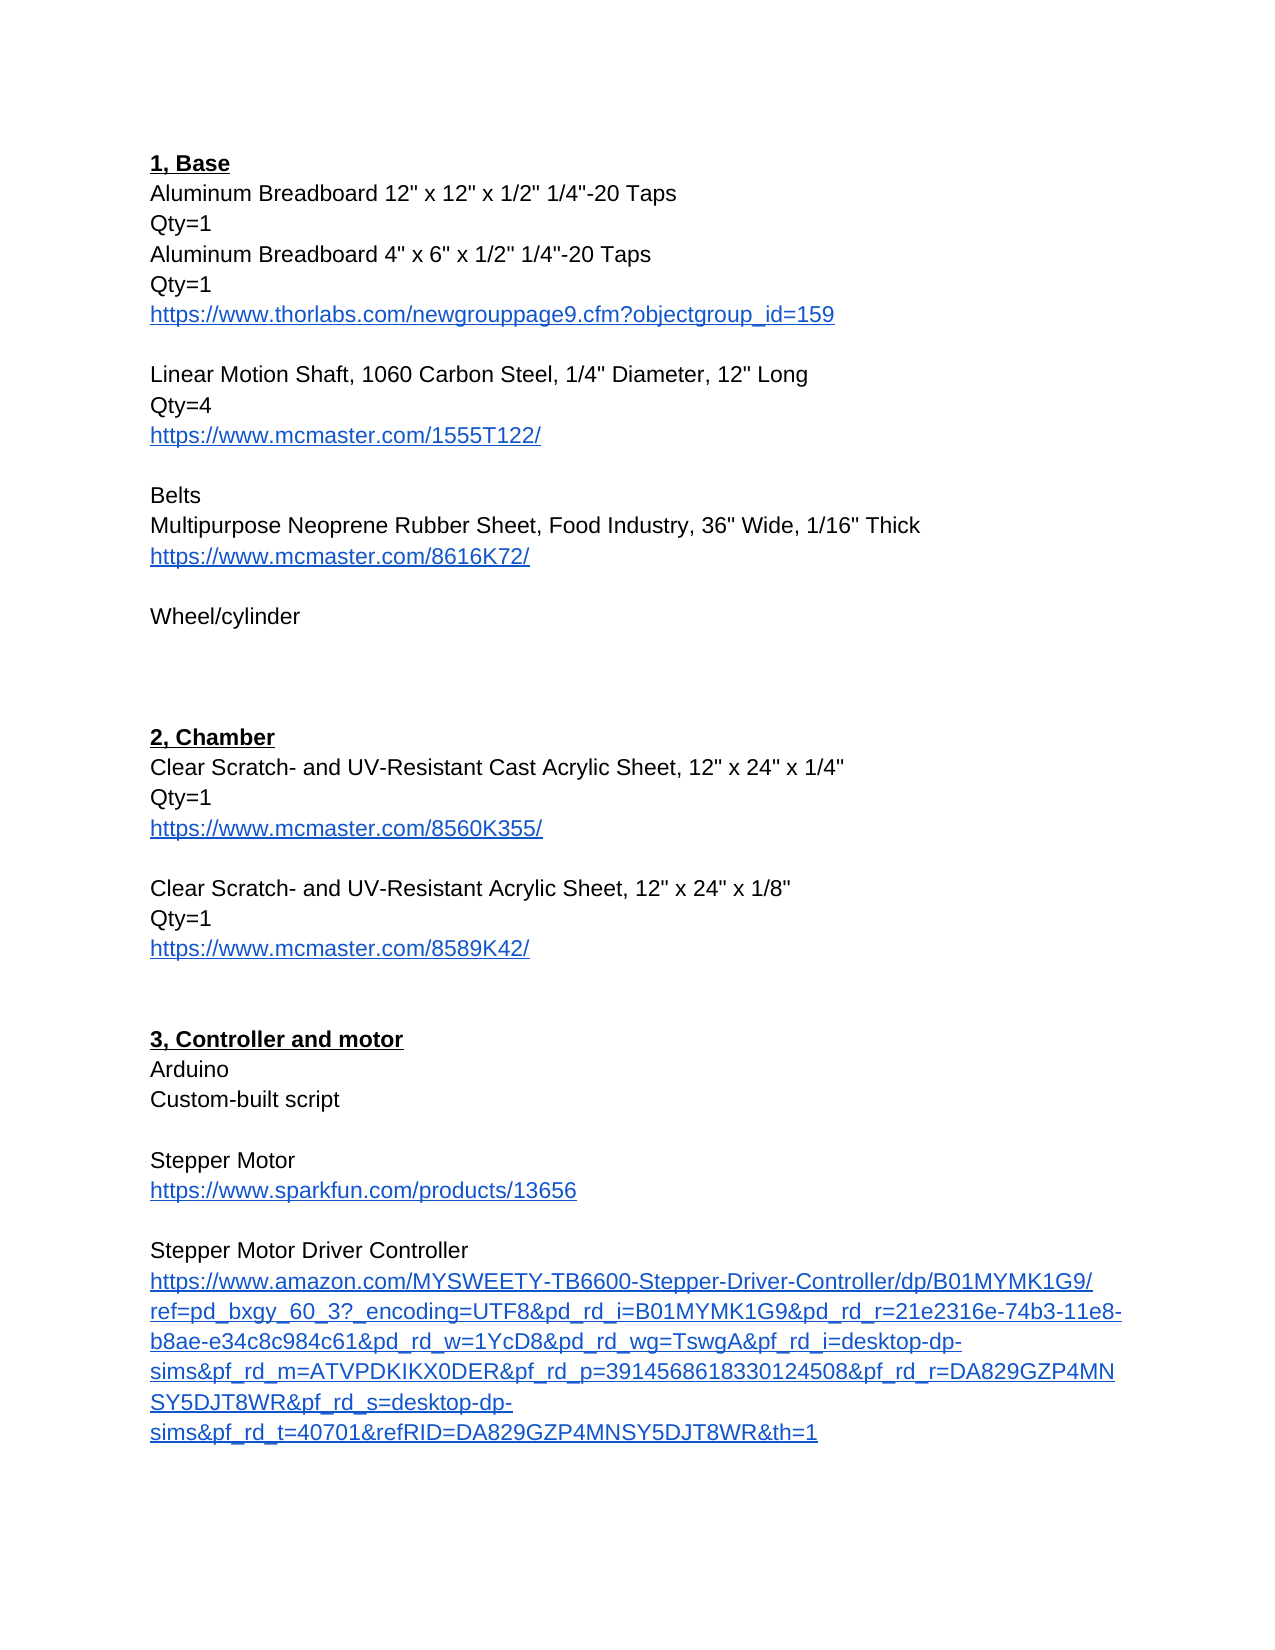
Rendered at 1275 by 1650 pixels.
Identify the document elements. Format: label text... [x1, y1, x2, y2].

text Aluminum Breadboard 12" x 12" x 1/2" 1/4"-20 Taps [150, 180, 1125, 207]
text https://www.mcmaster.com/1555T122/ [150, 422, 1125, 448]
text https://www.sparkfun.com/products/13656 [150, 1177, 1125, 1203]
text Custom-built script [150, 1086, 1125, 1113]
text Clear Scratch- and UV-Resistant Cast Acrylic Sheet, 12" x 24" x 1/4" [150, 754, 1125, 781]
text Stepper Motor Driver Controller [150, 1237, 1125, 1264]
text https://www.amazon.com/MYSWEETY-TB6600-Stepper-Driver-Controller/dp/B01MYMK1G9/ref=pd_bxgy_60_3?_encoding=UTF8&pd_rd_i=B01MYMK1G9&pd_rd_r=21e2316e-74b3-11e8-b8ae-e34c8c984c61&pd_rd_w=1YcD8&pd_rd_wg=TswgA&pf_rd_i=desktop-dp-sims&pf_rd_m=ATVPDKIKX0DER&pf_rd_p=3914568618330124508&pf_rd_r=DA829GZP4MNSY5DJT8WR&pf_rd_s=desktop-dp-sims&pf_rd_t=40701&refRID=DA829GZP4MNSY5DJT8WR&th=1 [150, 1268, 1125, 1445]
text 3, Controller and motor [150, 1026, 1125, 1052]
text Qty=1 [150, 905, 1125, 932]
text https://www.mcmaster.com/8589K42/ [150, 935, 1125, 962]
text Qty=1 [150, 784, 1125, 811]
text Arduino [150, 1056, 1125, 1083]
text Wheel/cylinder [150, 603, 1125, 629]
text Qty=4 [150, 392, 1125, 418]
text Stepper Motor [150, 1147, 1125, 1173]
text Linear Motion Shaft, 1060 Carbon Steel, 1/4" Diameter, 12" Long [150, 361, 1125, 388]
text Qty=1 [150, 271, 1125, 297]
text Aluminum Breadboard 4" x 6" x 1/2" 1/4"-20 Taps [150, 241, 1125, 267]
text Clear Scratch- and UV-Resistant Acrylic Sheet, 12" x 24" x 1/8" [150, 875, 1125, 901]
text https://www.thorlabs.com/newgrouppage9.cfm?objectgroup_id=159 [150, 301, 1125, 327]
text https://www.mcmaster.com/8560K355/ [150, 814, 1125, 841]
text Belts [150, 482, 1125, 509]
text Qty=1 [150, 210, 1125, 237]
text https://www.mcmaster.com/8616K72/ [150, 543, 1125, 569]
text 2, Chamber [150, 724, 1125, 750]
text 1, Base [150, 150, 1125, 176]
text Multipurpose Neoprene Rubber Sheet, Food Industry, 36" Wide, 1/16" Thick [150, 512, 1125, 539]
